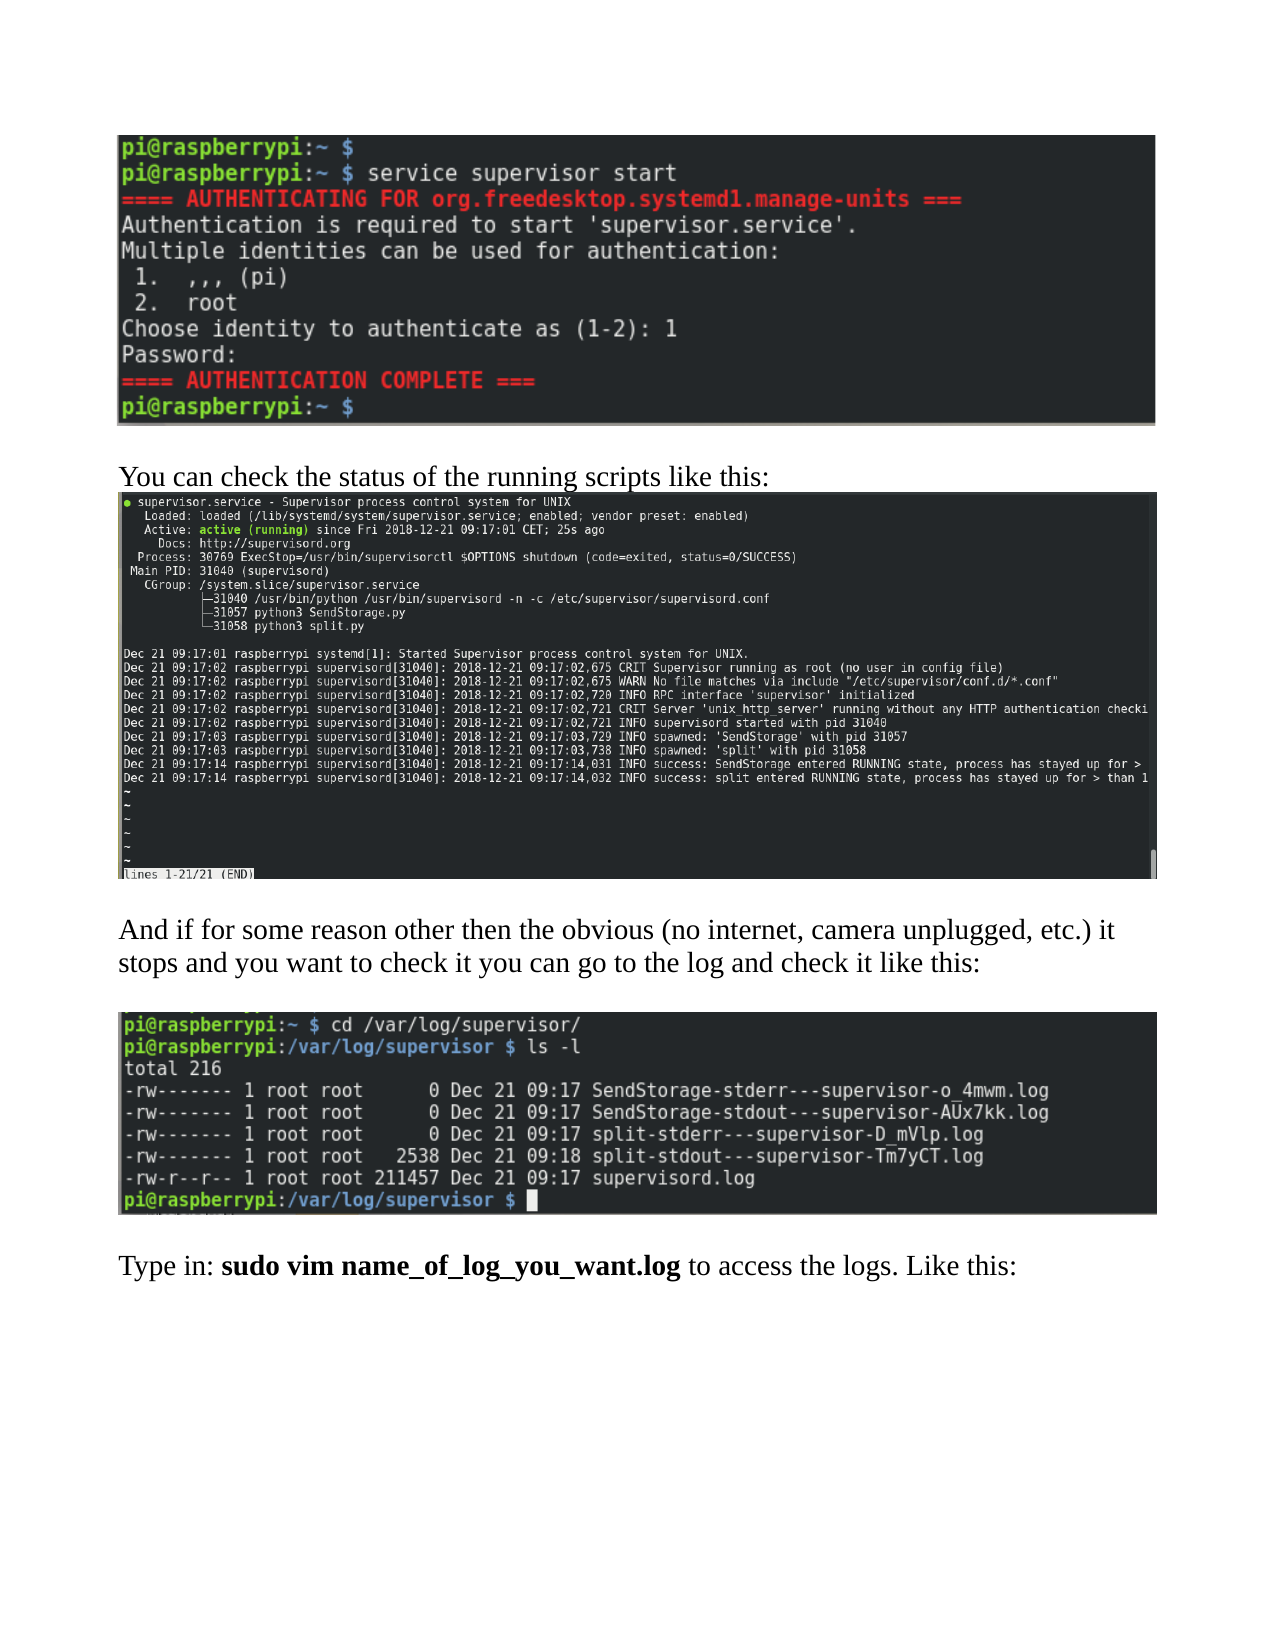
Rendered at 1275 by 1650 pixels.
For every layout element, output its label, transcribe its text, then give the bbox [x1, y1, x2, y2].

picture [118, 492, 1157, 879]
picture [118, 1012, 1157, 1215]
text Type in: sudo vim name_of_log_you_want.log to access the logs. Like this: [118, 1248, 1157, 1281]
text And if for some reason other then the obvious (no internet, camera unplugged, etc.) it stops and you want to check it you can go to the log and check it like this: [118, 912, 1157, 979]
text You can check the status of the running scripts like this: [118, 459, 1157, 492]
picture [116, 135, 1156, 426]
